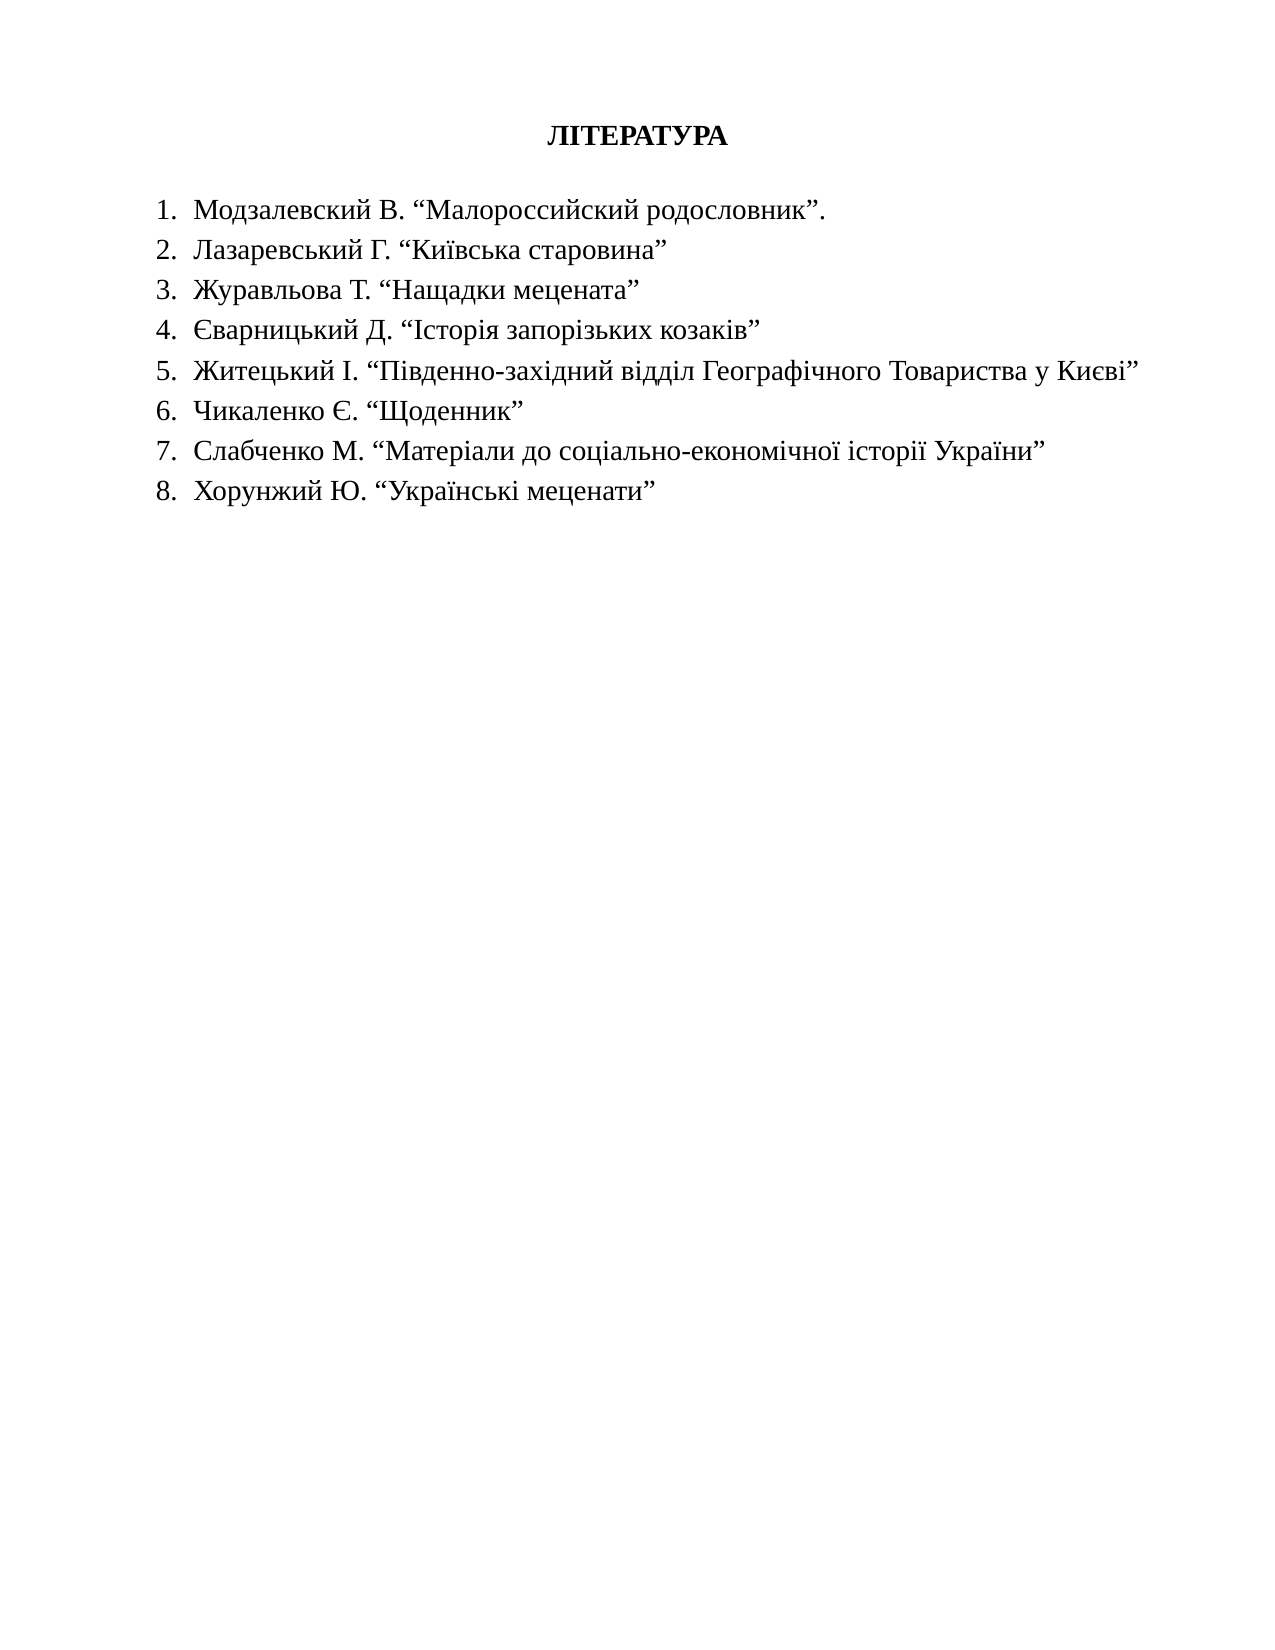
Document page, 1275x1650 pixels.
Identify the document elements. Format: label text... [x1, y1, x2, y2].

list Хорунжий Ю. “Українські меценати” [156, 473, 1157, 507]
list Лазаревський Г. “Київська старовина” [156, 232, 1157, 266]
list Єварницький Д. “Історія запорізьких козаків” [156, 312, 1157, 346]
list Журавльова Т. “Нащадки мецената” [156, 272, 1157, 306]
text ЛІТЕРАТУРА [118, 118, 1157, 152]
list Чикаленко Є. “Щоденник” [156, 393, 1157, 426]
list Житецький І. “Південно-західний відділ Географічного Товариства у Києві” [156, 353, 1157, 386]
list Слабченко М. “Матеріали до соціально-економічної історії України” [156, 433, 1157, 467]
list Модзалевский В. “Малороссийский родословник”. [156, 192, 1157, 225]
